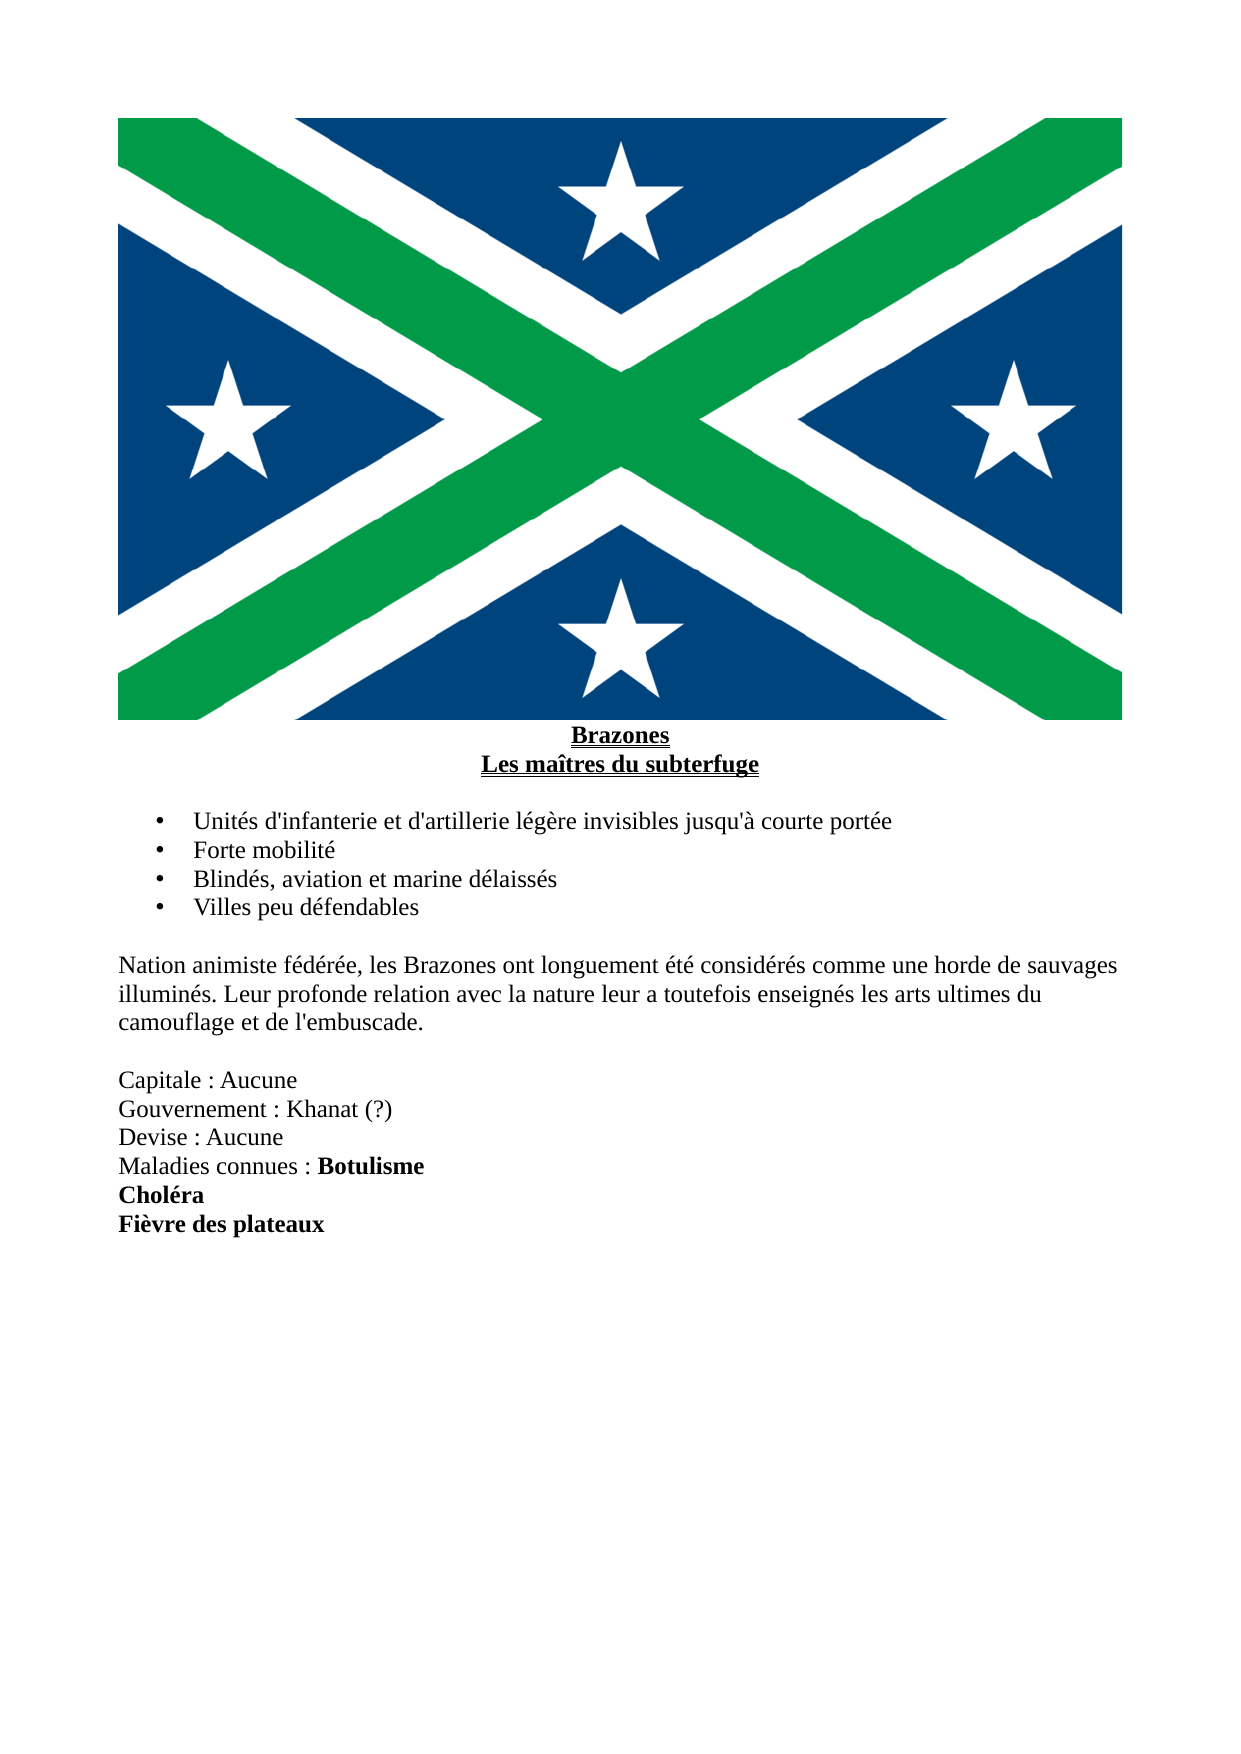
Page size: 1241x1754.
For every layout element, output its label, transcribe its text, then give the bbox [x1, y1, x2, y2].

list Forte mobilité [156, 835, 1122, 864]
text Maladies connues : Botulisme [118, 1151, 1122, 1180]
list Unités d'infanterie et d'artillerie légère invisibles jusqu'à courte portée [156, 806, 1122, 835]
text Les maîtres du subterfuge [118, 749, 1122, 777]
text Gouvernement : Khanat (?) [118, 1094, 1122, 1122]
text Brazones [118, 720, 1122, 749]
text Nation animiste fédérée, les Brazones ont longuement été considérés comme une horde de sauvages illuminés. Leur profonde relation avec la nature leur a toutefois enseignés les arts ultimes du camouflage et de l'embuscade. [118, 950, 1122, 1036]
list Blindés, aviation et marine délaissés [156, 864, 1122, 892]
list Villes peu défendables [156, 892, 1122, 921]
picture [118, 118, 1123, 720]
text Capitale : Aucune [118, 1065, 1122, 1094]
text Devise : Aucune [118, 1122, 1122, 1151]
text Choléra [118, 1180, 1122, 1209]
text Fièvre des plateaux [118, 1209, 1122, 1237]
